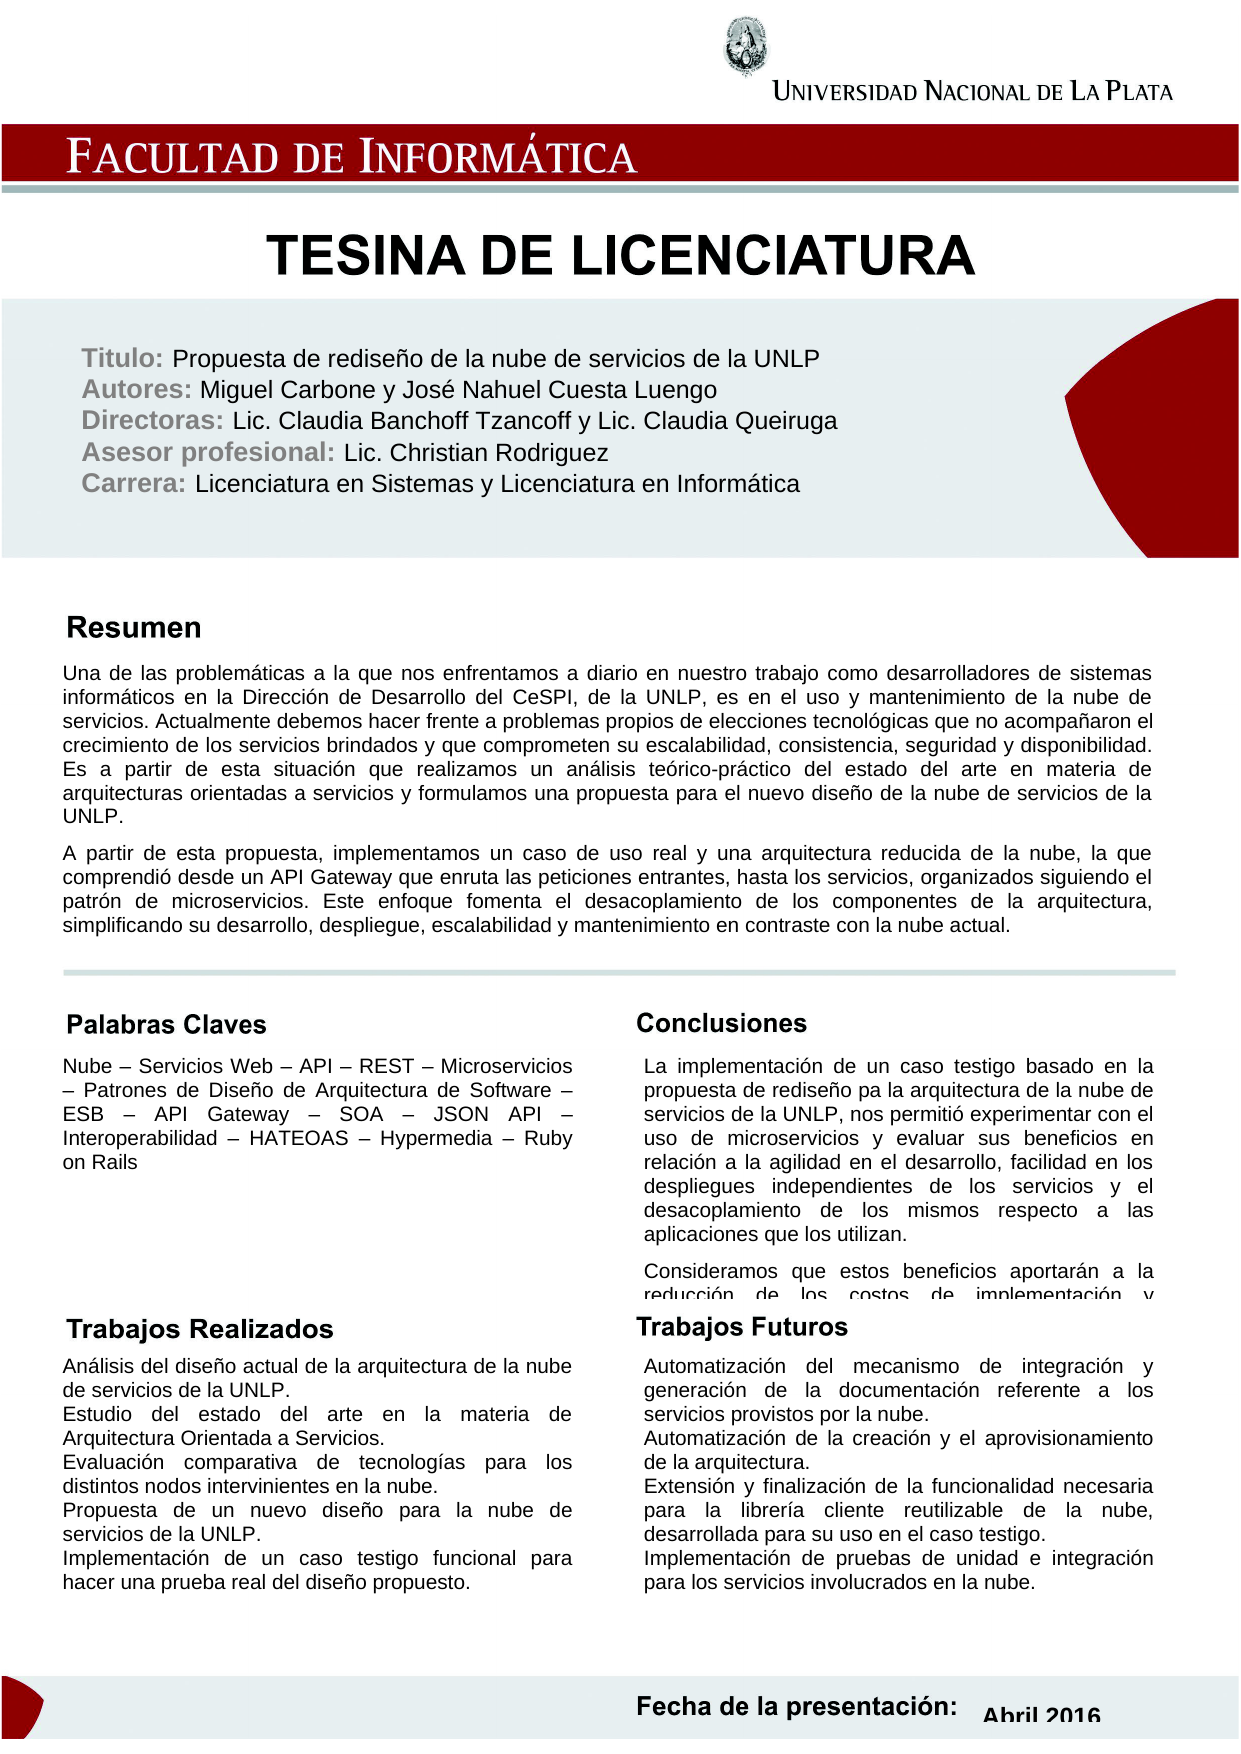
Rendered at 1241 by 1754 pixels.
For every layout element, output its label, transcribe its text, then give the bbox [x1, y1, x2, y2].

text Nube – Servicios Web – API – REST – Microservicios – Patrones de Diseño de Arquitectura de Software – ESB – API Gateway – SOA – JSON API – Interoperabilidad – HATEOAS – Hypermedia – Ruby on Rails [62, 1054, 573, 1174]
text Implementación de pruebas de unidad e integración para los servicios involucrados en la nube. [644, 1546, 1154, 1594]
text Titulo: Propuesta de rediseño de la nube de servicios de la UNLP [81, 342, 1173, 373]
text Propuesta de un nuevo diseño para la nube de servicios de la UNLP. [62, 1498, 573, 1546]
text A partir de esta propuesta, implementamos un caso de uso real y una arquitectura reducida de la nube, la que comprendió desde un API Gateway que enruta las peticiones entrantes, hasta los servicios, organizados siguiendo el patrón de microservicios. Este enfoque fomenta el desacoplamiento de los componentes de la arquitectura, simplificando su desarrollo, despliegue, escalabilidad y mantenimiento en contraste con la nube actual. [62, 841, 1154, 937]
text Abril 2016 [962, 1702, 1192, 1722]
text Análisis del diseño actual de la arquitectura de la nube de servicios de la UNLP. [62, 1354, 573, 1402]
text Implementación de un caso testigo funcional para hacer una prueba real del diseño propuesto. [62, 1546, 573, 1594]
picture [1, 15, 1239, 1739]
text Automatización del mecanismo de integración y generación de la documentación referente a los servicios provistos por la nube. [644, 1354, 1154, 1426]
text Una de las problemáticas a la que nos enfrentamos a diario en nuestro trabajo como desarrolladores de sistemas informáticos en la Dirección de Desarrollo del CeSPI, de la UNLP, es en el uso y mantenimiento de la nube de servicios. Actualmente debemos hacer frente a problemas propios de elecciones tecnológicas que no acompañaron el crecimiento de los servicios brindados y que comprometen su escalabilidad, consistencia, seguridad y disponibilidad. Es a partir de esta situación que realizamos un análisis teórico-práctico del estado del arte en materia de arquitecturas orientadas a servicios y formulamos una propuesta para el nuevo diseño de la nube de servicios de la UNLP. [62, 661, 1154, 828]
text Asesor profesional: Lic. Christian Rodriguez [81, 436, 1173, 467]
text Directoras: Lic. Claudia Banchoff Tzancoff y Lic. Claudia Queiruga [81, 404, 1173, 436]
text Extensión y finalización de la funcionalidad necesaria para la librería cliente reutilizable de la nube, desarrollada para su uso en el caso testigo. [644, 1474, 1154, 1546]
text Evaluación comparativa de tecnologías para los distintos nodos intervinientes en la nube. [62, 1450, 573, 1498]
text Consideramos que estos beneficios aportarán a la reducción de los costos de implementación y adaptación a cambios en la nueva nube de servicios de la UNLP. [644, 1258, 1154, 1299]
text Estudio del estado del arte en la materia de Arquitectura Orientada a Servicios. [62, 1402, 573, 1450]
text Carrera: Licenciatura en Sistemas y Licenciatura en Informática [81, 467, 1173, 498]
text Automatización de la creación y el aprovisionamiento de la arquitectura. [644, 1426, 1154, 1474]
text Autores: Miguel Carbone y José Nahuel Cuesta Luengo [81, 373, 1173, 404]
text La implementación de un caso testigo basado en la propuesta de rediseño pa la arquitectura de la nube de servicios de la UNLP, nos permitió experimentar con el uso de microservicios y evaluar sus beneficios en relación a la agilidad en el desarrollo, facilidad en los despliegues independientes de los servicios y el desacoplamiento de los mismos respecto a las aplicaciones que los utilizan. [644, 1054, 1154, 1246]
